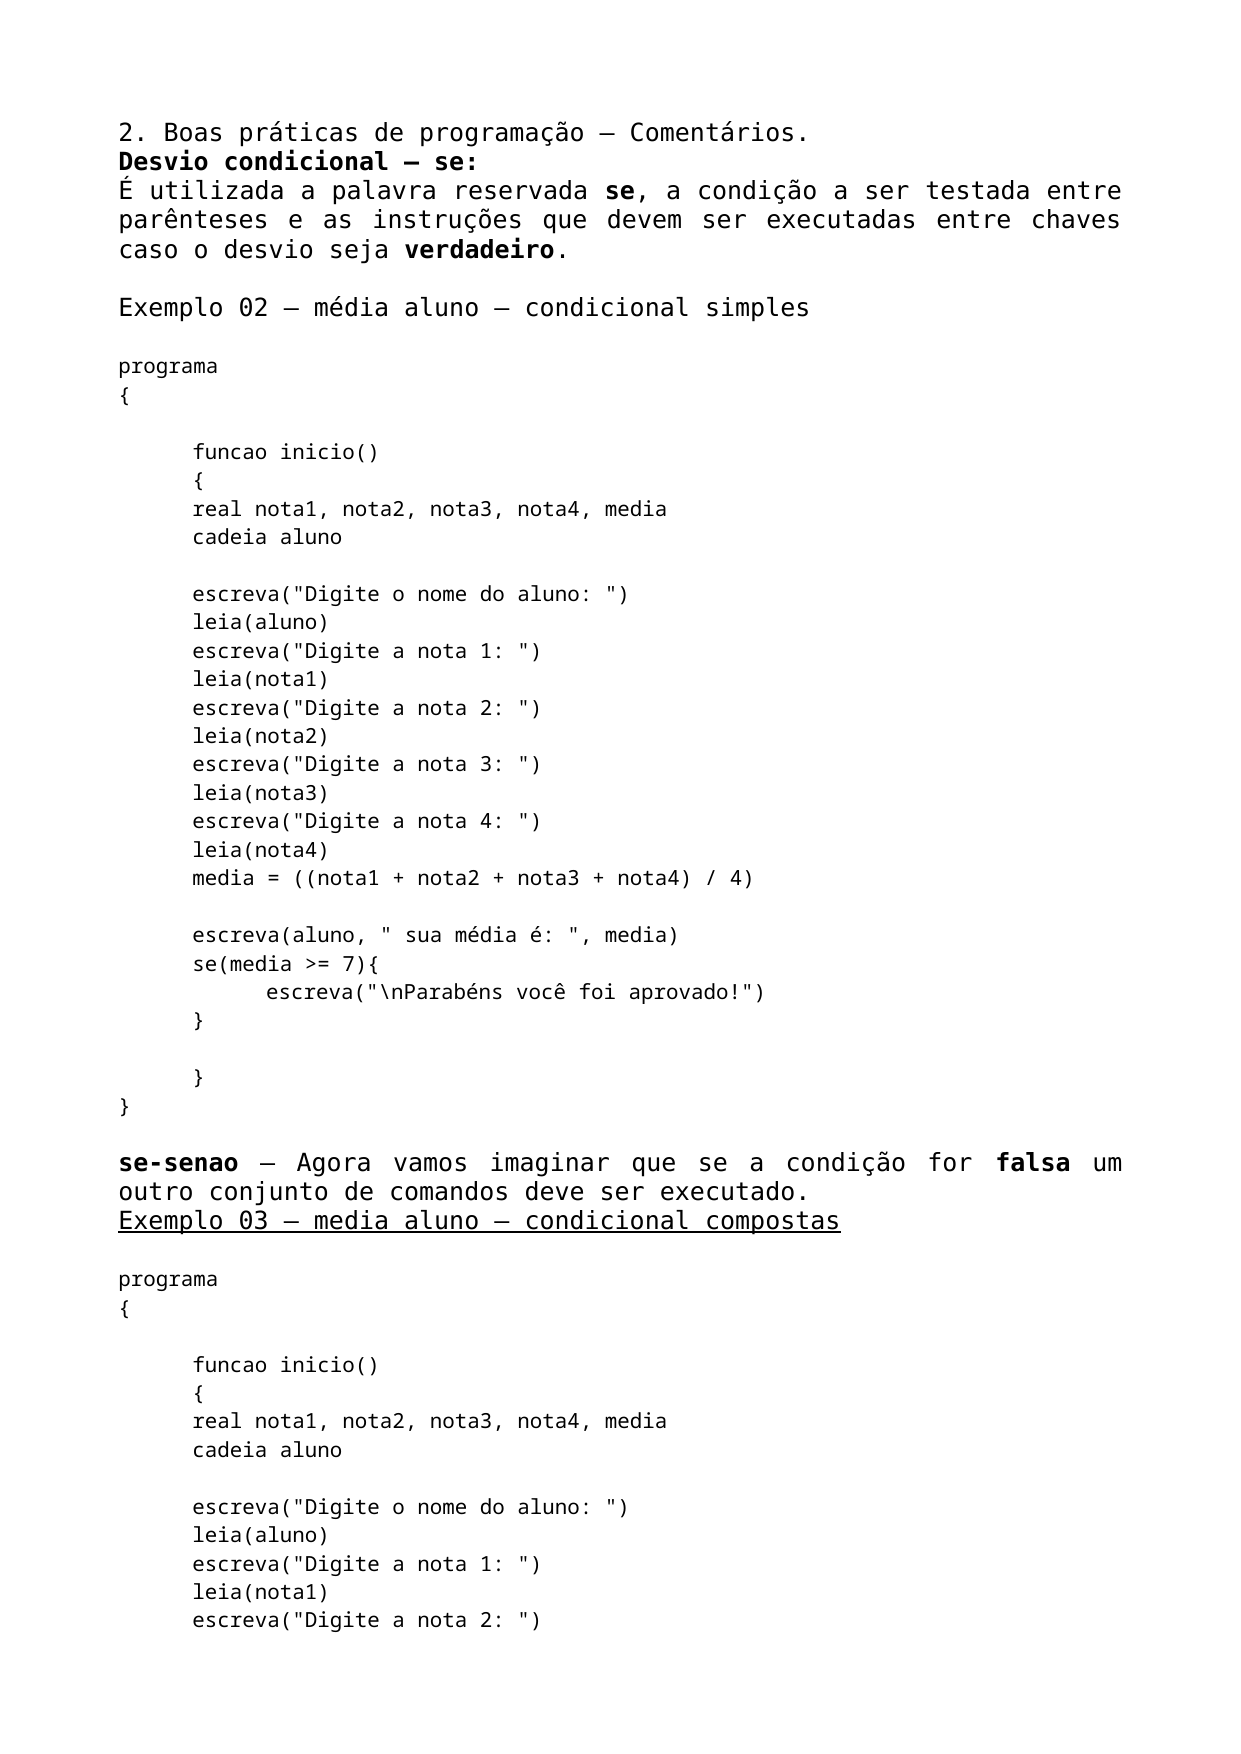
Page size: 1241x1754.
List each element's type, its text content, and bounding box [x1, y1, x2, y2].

text escreva("Digite a nota 1: ") [118, 1549, 1122, 1577]
text media = ((nota1 + nota2 + nota3 + nota4) / 4) [118, 863, 1122, 892]
text } [118, 1091, 1122, 1119]
text programa [118, 1264, 1122, 1293]
text { [118, 465, 1122, 494]
text cadeia aluno [118, 1435, 1122, 1463]
text leia(nota3) [118, 778, 1122, 806]
text real nota1, nota2, nota3, nota4, media [118, 1407, 1122, 1435]
text { [118, 1293, 1122, 1321]
text Exemplo 02 – média aluno – condicional simples [118, 293, 1122, 322]
text escreva(aluno, " sua média é: ", media) [118, 920, 1122, 949]
text 2. Boas práticas de programação – Comentários. [118, 118, 1122, 147]
text Exemplo 03 – media aluno – condicional compostas [118, 1206, 1122, 1235]
text Desvio condicional – se: [118, 147, 1122, 176]
text funcao inicio() [118, 437, 1122, 465]
text leia(nota1) [118, 1577, 1122, 1606]
text se-senao – Agora vamos imaginar que se a condição for falsa um outro conjunto de comandos deve ser executado. [118, 1148, 1122, 1206]
text { [118, 380, 1122, 408]
text escreva("\nParabéns você foi aprovado!") [118, 977, 1122, 1006]
text escreva("Digite a nota 3: ") [118, 749, 1122, 778]
text escreva("Digite a nota 1: ") [118, 636, 1122, 664]
text funcao inicio() [118, 1350, 1122, 1378]
text programa [118, 351, 1122, 380]
text real nota1, nota2, nota3, nota4, media [118, 494, 1122, 522]
text escreva("Digite o nome do aluno: ") [118, 579, 1122, 607]
text leia(nota2) [118, 721, 1122, 749]
text leia(aluno) [118, 607, 1122, 636]
text cadeia aluno [118, 522, 1122, 551]
text escreva("Digite a nota 2: ") [118, 693, 1122, 721]
text leia(nota4) [118, 835, 1122, 863]
text escreva("Digite o nome do aluno: ") [118, 1492, 1122, 1520]
text leia(nota1) [118, 664, 1122, 693]
text leia(aluno) [118, 1520, 1122, 1549]
text se(media >= 7){ [118, 949, 1122, 977]
text escreva("Digite a nota 4: ") [118, 806, 1122, 835]
text { [118, 1378, 1122, 1407]
text É utilizada a palavra reservada se, a condição a ser testada entre parênteses e as instruções que devem ser executadas entre chaves caso o desvio seja verdadeiro. [118, 176, 1122, 264]
text escreva("Digite a nota 2: ") [118, 1606, 1122, 1634]
text } [118, 1062, 1122, 1091]
text } [118, 1006, 1122, 1034]
